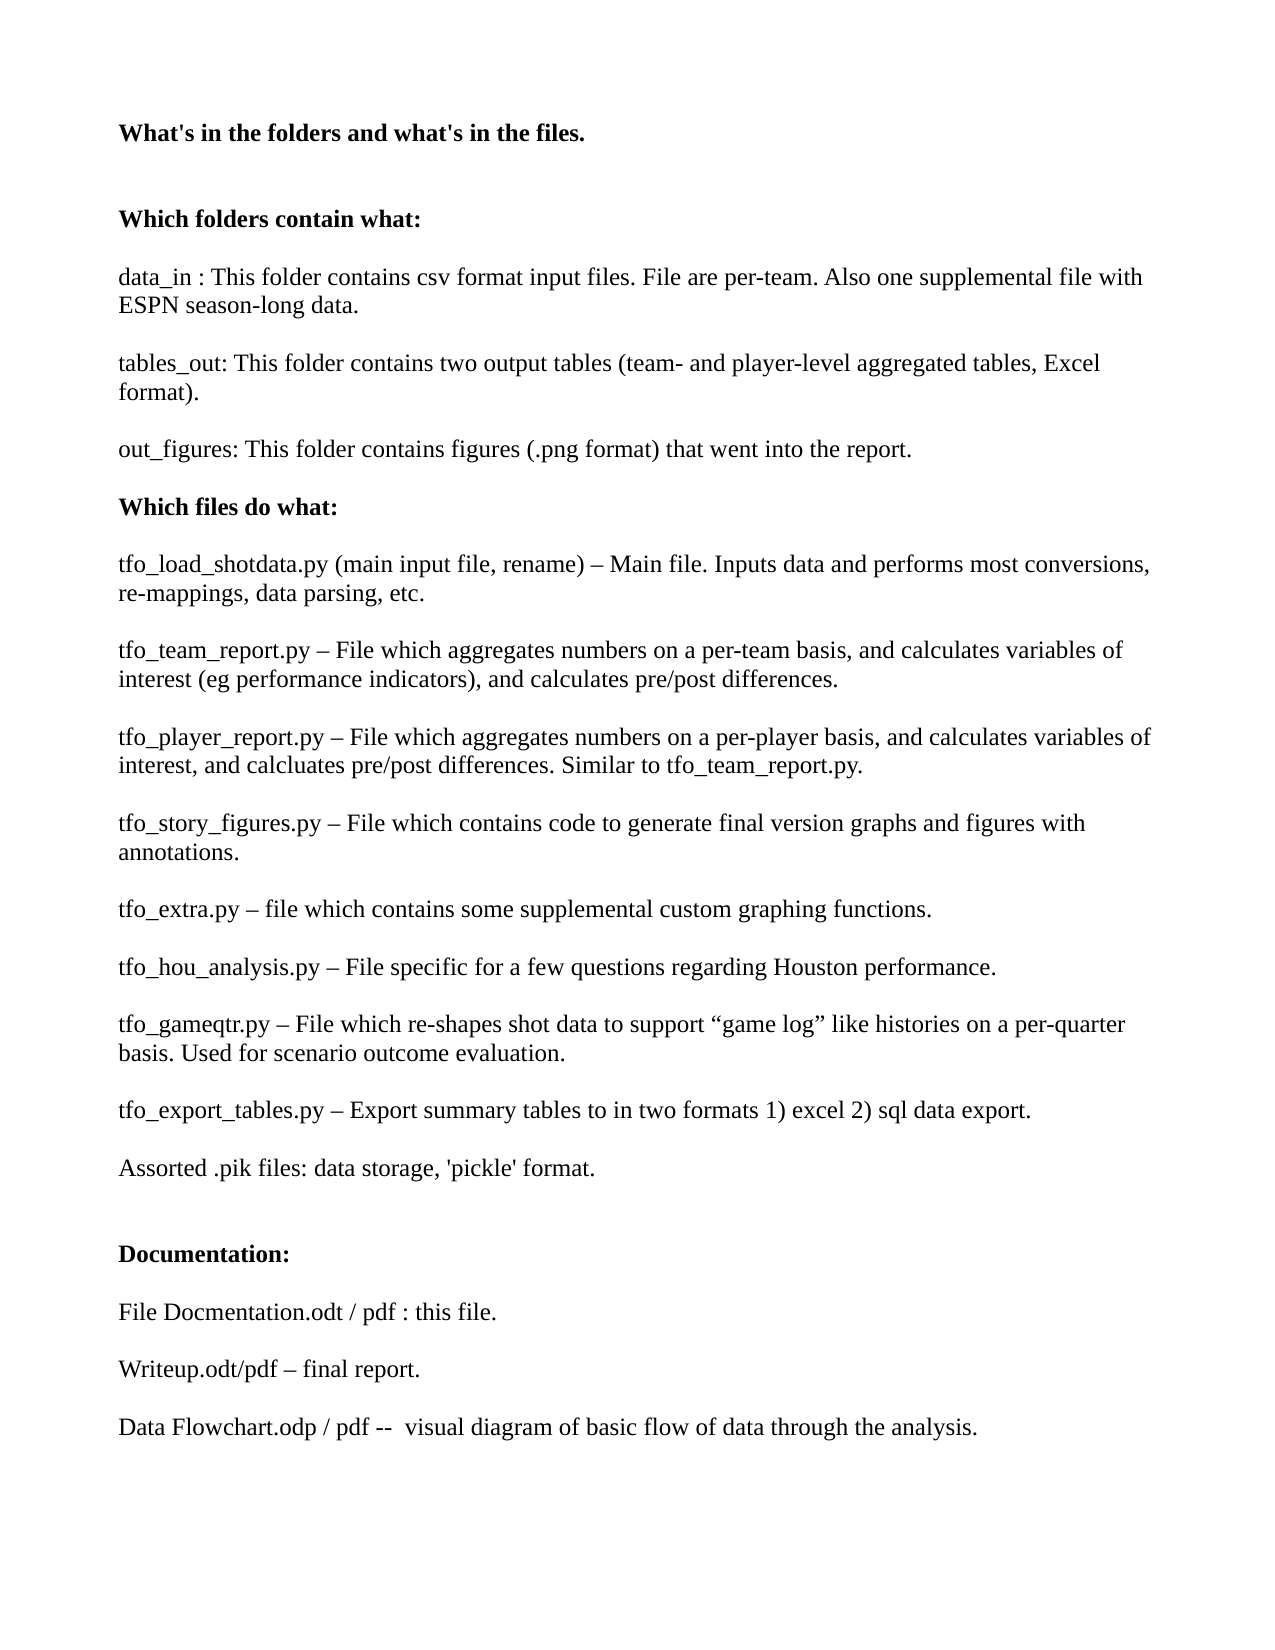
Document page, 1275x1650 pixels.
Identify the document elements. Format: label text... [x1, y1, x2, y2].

text tfo_team_report.py – File which aggregates numbers on a per-team basis, and calculates variables of interest (eg performance indicators), and calculates pre/post differences. [118, 636, 1157, 693]
text Which folders contain what: [118, 204, 1157, 233]
text tfo_export_tables.py – Export summary tables to in two formats 1) excel 2) sql data export. [118, 1096, 1157, 1124]
text tfo_load_shotdata.py (main input file, rename) – Main file. Inputs data and performs most conversions, re-mappings, data parsing, etc. [118, 549, 1157, 607]
text data_in : This folder contains csv format input files. File are per-team. Also one supplemental file with ESPN season-long data. [118, 262, 1157, 319]
text Writeup.odt/pdf – final report. [118, 1354, 1157, 1383]
text Documentation: [118, 1239, 1157, 1268]
text Assorted .pik files: data storage, 'pickle' format. [118, 1153, 1157, 1182]
text Data Flowchart.odp / pdf -- visual diagram of basic flow of data through the analysis. [118, 1412, 1157, 1441]
text tfo_hou_analysis.py – File specific for a few questions regarding Houston performance. [118, 952, 1157, 981]
text tfo_player_report.py – File which aggregates numbers on a per-player basis, and calculates variables of interest, and calcluates pre/post differences. Similar to tfo_team_report.py. [118, 722, 1157, 779]
text Which files do what: [118, 492, 1157, 521]
text tables_out: This folder contains two output tables (team- and player-level aggregated tables, Excel format). [118, 348, 1157, 406]
text tfo_gameqtr.py – File which re-shapes shot data to support “game log” like histories on a per-quarter basis. Used for scenario outcome evaluation. [118, 1009, 1157, 1067]
text tfo_extra.py – file which contains some supplemental custom graphing functions. [118, 894, 1157, 923]
text What's in the folders and what's in the files. [118, 118, 1157, 147]
text out_figures: This folder contains figures (.png format) that went into the report. [118, 434, 1157, 463]
text File Docmentation.odt / pdf : this file. [118, 1297, 1157, 1326]
text tfo_story_figures.py – File which contains code to generate final version graphs and figures with annotations. [118, 808, 1157, 866]
